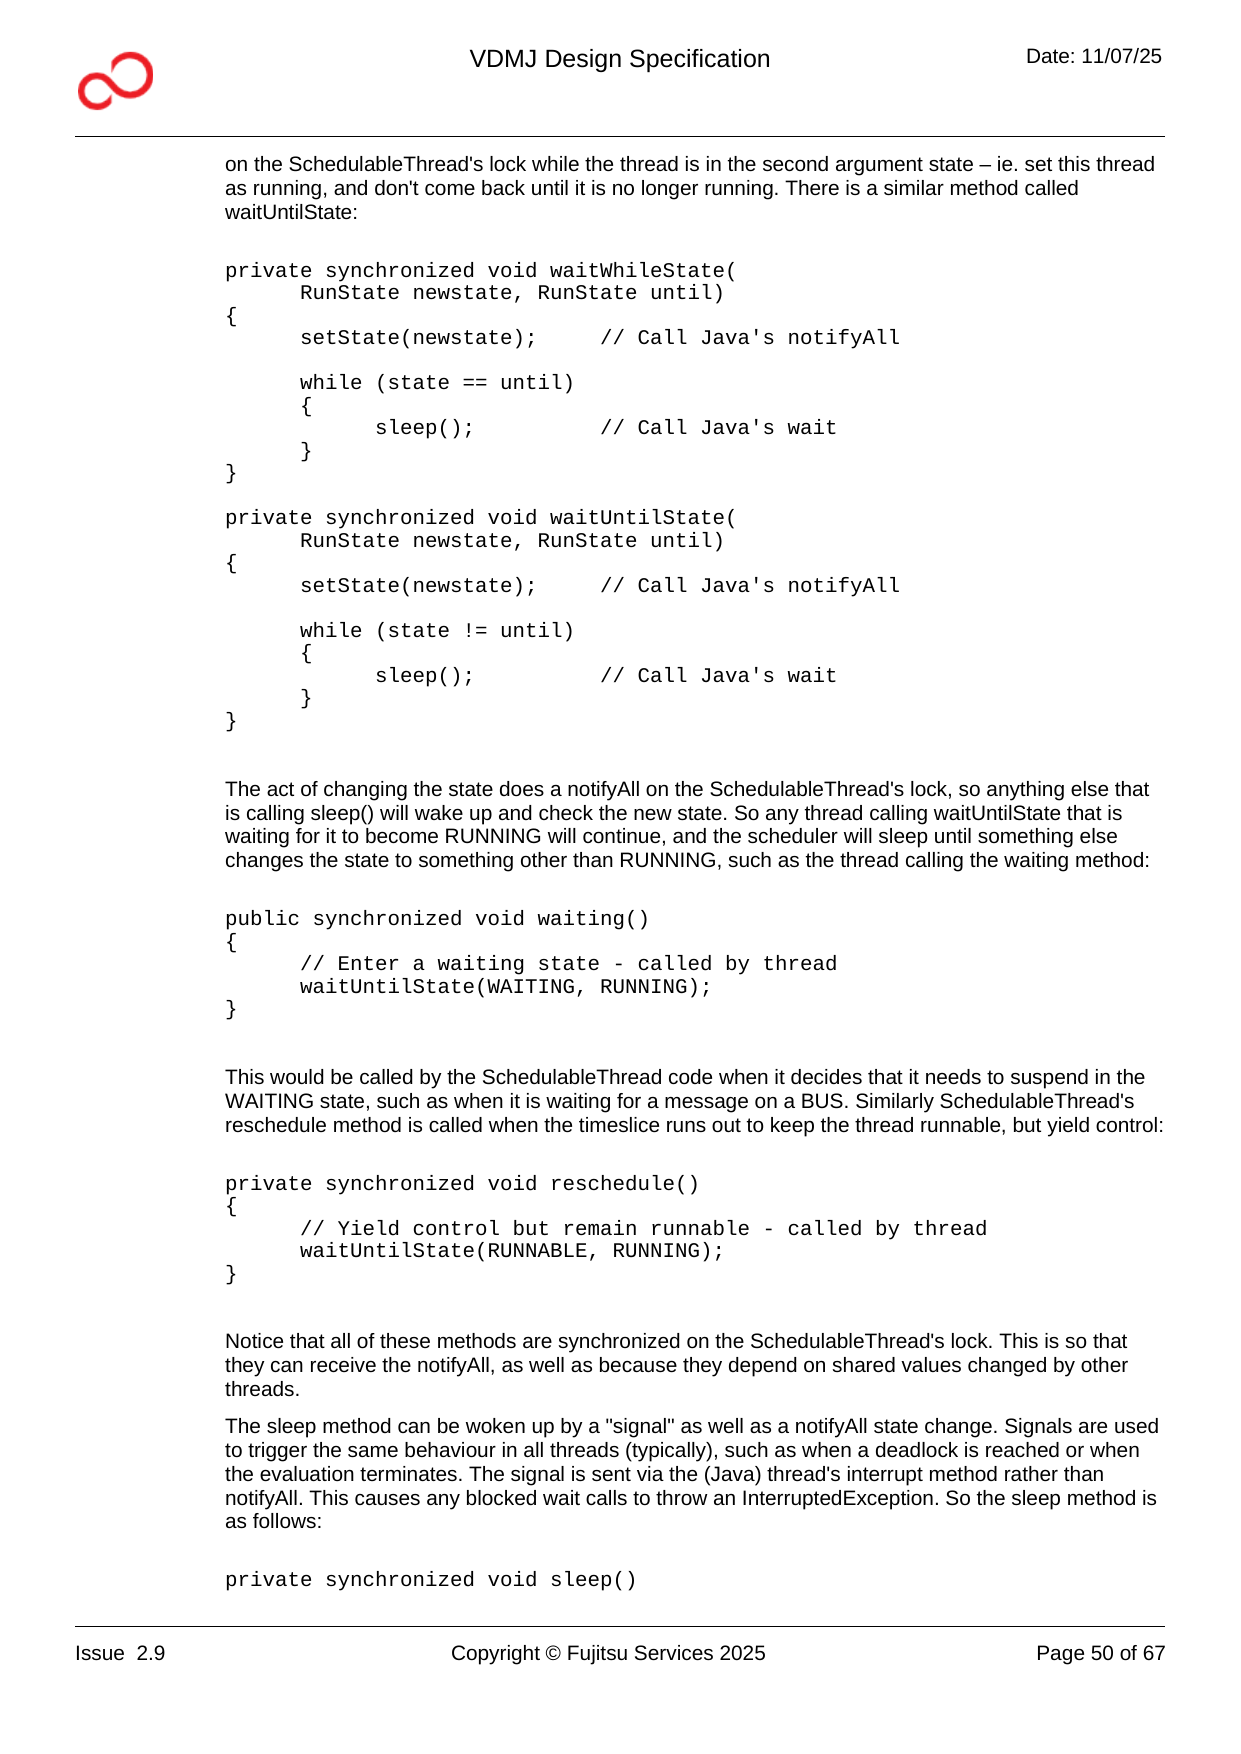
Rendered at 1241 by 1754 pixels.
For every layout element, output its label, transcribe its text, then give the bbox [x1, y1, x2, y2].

text on the SchedulableThread's lock while the thread is in the second argument state – ie. set this thread as running, and don't come back until it is no longer running. There is a similar method called waitUntilState: [225, 152, 1165, 224]
text setState(newstate); // Call Java's notifyAll [225, 327, 1165, 349]
text while (state != until) [225, 619, 1165, 642]
text { [225, 1194, 1165, 1217]
text public synchronized void waiting() [225, 908, 1165, 930]
text setState(newstate); // Call Java's notifyAll [225, 574, 1165, 597]
text private synchronized void waitUntilState( [225, 507, 1165, 529]
text Notice that all of these methods are synchronized on the SchedulableThread's lock. This is so that they can receive the notifyAll, as well as because they depend on shared values changed by other threads. [225, 1329, 1165, 1401]
text waitUntilState(RUNNABLE, RUNNING); [225, 1239, 1165, 1262]
text { [225, 394, 1165, 417]
text sleep(); // Call Java's wait [225, 417, 1165, 439]
text { [225, 304, 1165, 327]
text } [225, 462, 1165, 484]
text { [225, 552, 1165, 574]
text RunState newstate, RunState until) [225, 282, 1165, 304]
text } [225, 998, 1165, 1020]
text private synchronized void reschedule() [225, 1172, 1165, 1194]
text private synchronized void sleep() [225, 1569, 1165, 1591]
text { [225, 930, 1165, 953]
text // Yield control but remain runnable - called by thread [225, 1217, 1165, 1239]
text } [225, 687, 1165, 709]
text waitUntilState(WAITING, RUNNING); [225, 975, 1165, 998]
text // Enter a waiting state - called by thread [225, 953, 1165, 975]
text } [225, 439, 1165, 462]
text } [225, 1262, 1165, 1284]
picture [78, 44, 153, 120]
text The sleep method can be woken up by a "signal" as well as a notifyAll state change. Signals are used to trigger the same behaviour in all threads (typically), such as when a deadlock is reached or when the evaluation terminates. The signal is sent via the (Java) thread's interrupt method rather than notifyAll. This causes any blocked wait calls to throw an InterruptedException. So the sleep method is as follows: [225, 1414, 1165, 1534]
text The act of changing the state does a notifyAll on the SchedulableThread's lock, so anything else that is calling sleep() will wake up and check the new state. So any thread calling waitUntilState that is waiting for it to become RUNNING will continue, and the scheduler will sleep until something else changes the state to something other than RUNNING, such as the thread calling the waiting method: [225, 777, 1165, 873]
text { [225, 642, 1165, 664]
text sleep(); // Call Java's wait [225, 664, 1165, 687]
text private synchronized void waitWhileState( [225, 259, 1165, 282]
text } [225, 709, 1165, 732]
text RunState newstate, RunState until) [225, 529, 1165, 552]
text This would be called by the SchedulableThread code when it decides that it needs to suspend in the WAITING state, such as when it is waiting for a message on a BUS. Similarly SchedulableThread's reschedule method is called when the timeslice runs out to keep the thread runnable, but yield control: [225, 1065, 1165, 1137]
text while (state == until) [225, 372, 1165, 394]
